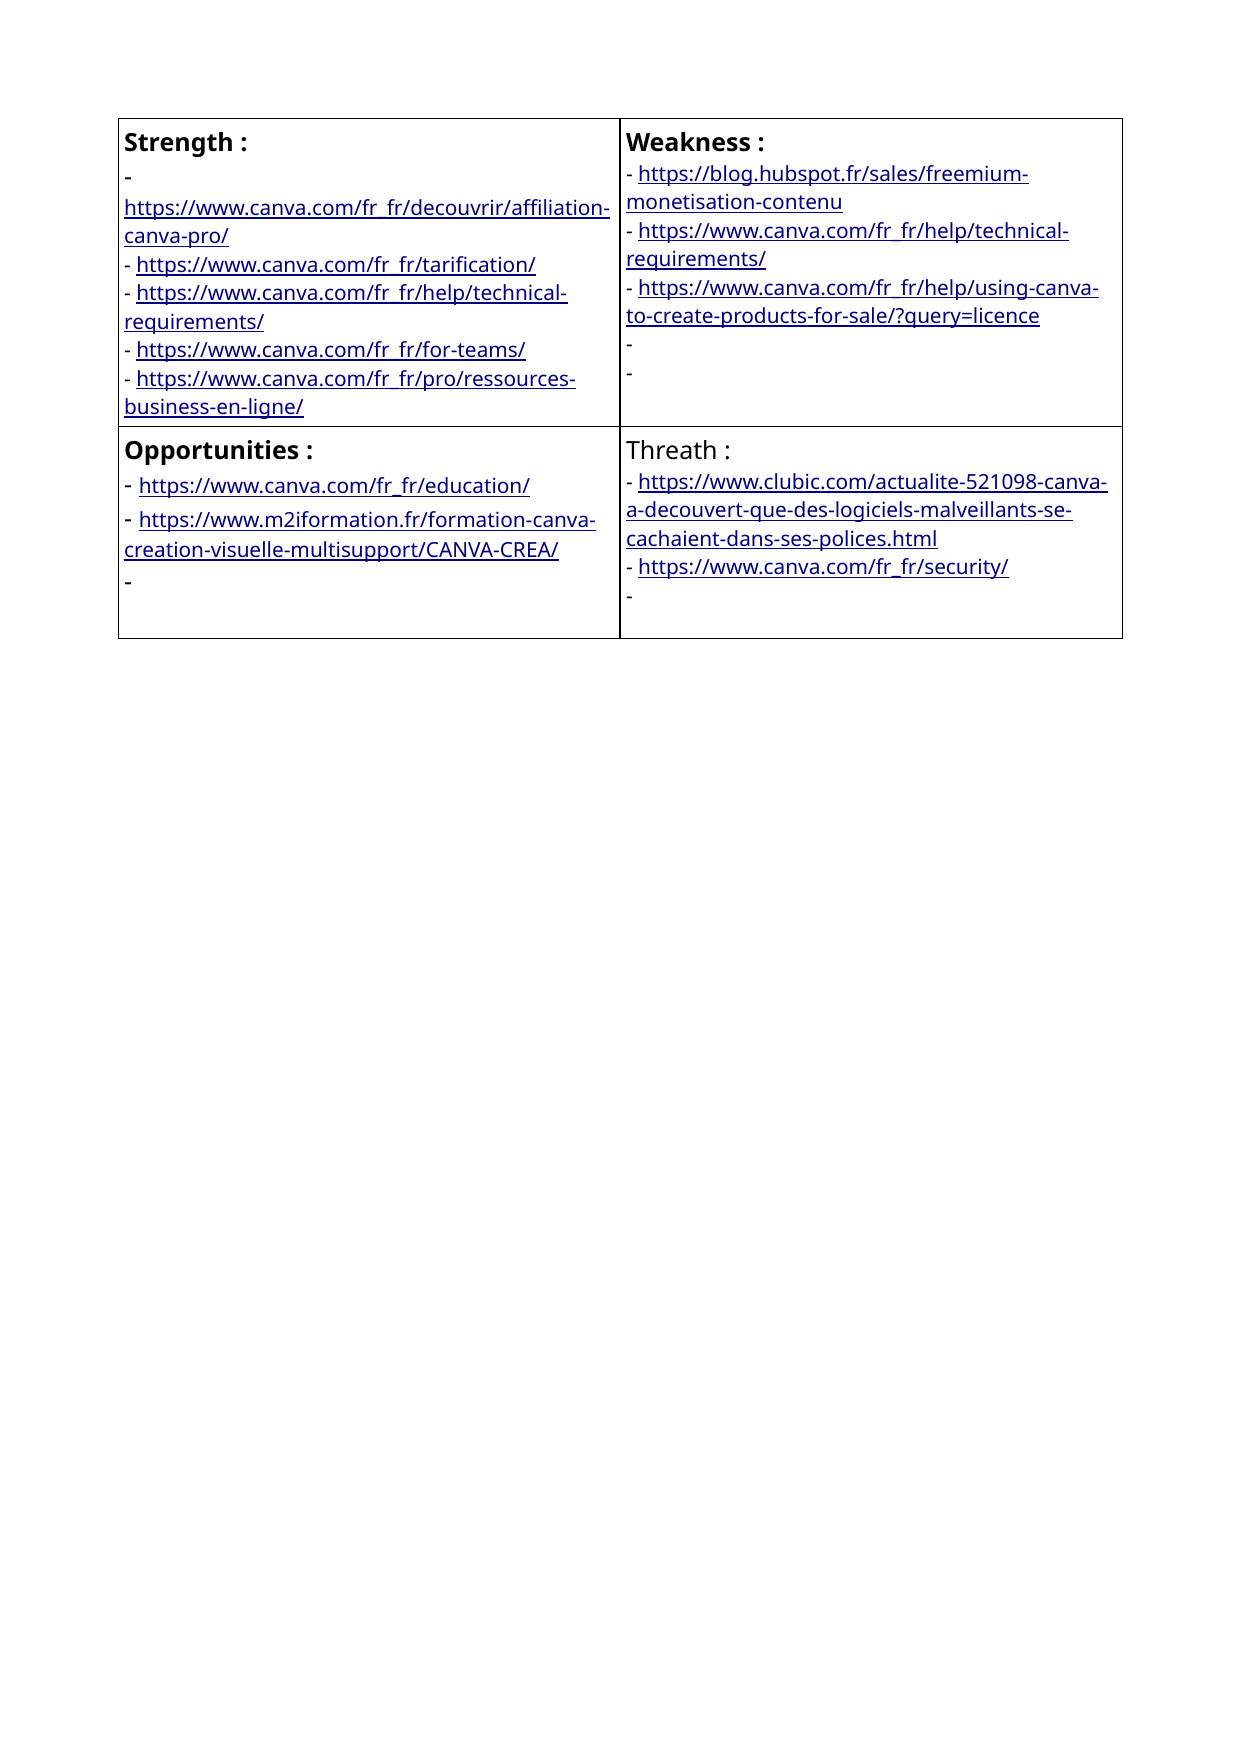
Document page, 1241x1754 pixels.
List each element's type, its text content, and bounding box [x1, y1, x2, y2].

table_header Weakness : - https://blog.hubspot.fr/sales/freemium-monetisation-contenu - https://www.canva.com/fr_fr/help/technical-requirements/ - https://www.canva.com/fr_fr/help/using-canva-to-create-products-for-sale/?query=licence - - [621, 119, 1122, 426]
table_cell Threath : - https://www.clubic.com/actualite-521098-canva-a-decouvert-que-des-logiciels-malveillants-se-cachaient-dans-ses-polices.html - https://www.canva.com/fr_fr/security/ - [621, 427, 1122, 637]
table_header Strength : - https://www.canva.com/fr_fr/decouvrir/affiliation-canva-pro/ - https://www.canva.com/fr_fr/tarification/ - https://www.canva.com/fr_fr/help/technical-requirements/ - https://www.canva.com/fr_fr/for-teams/ - https://www.canva.com/fr_fr/pro/ressources-business-en-ligne/ [119, 119, 619, 426]
table_cell Opportunities : - https://www.canva.com/fr_fr/education/ - https://www.m2iformation.fr/formation-canva-creation-visuelle-multisupport/CANVA-CREA/ - [119, 427, 619, 637]
